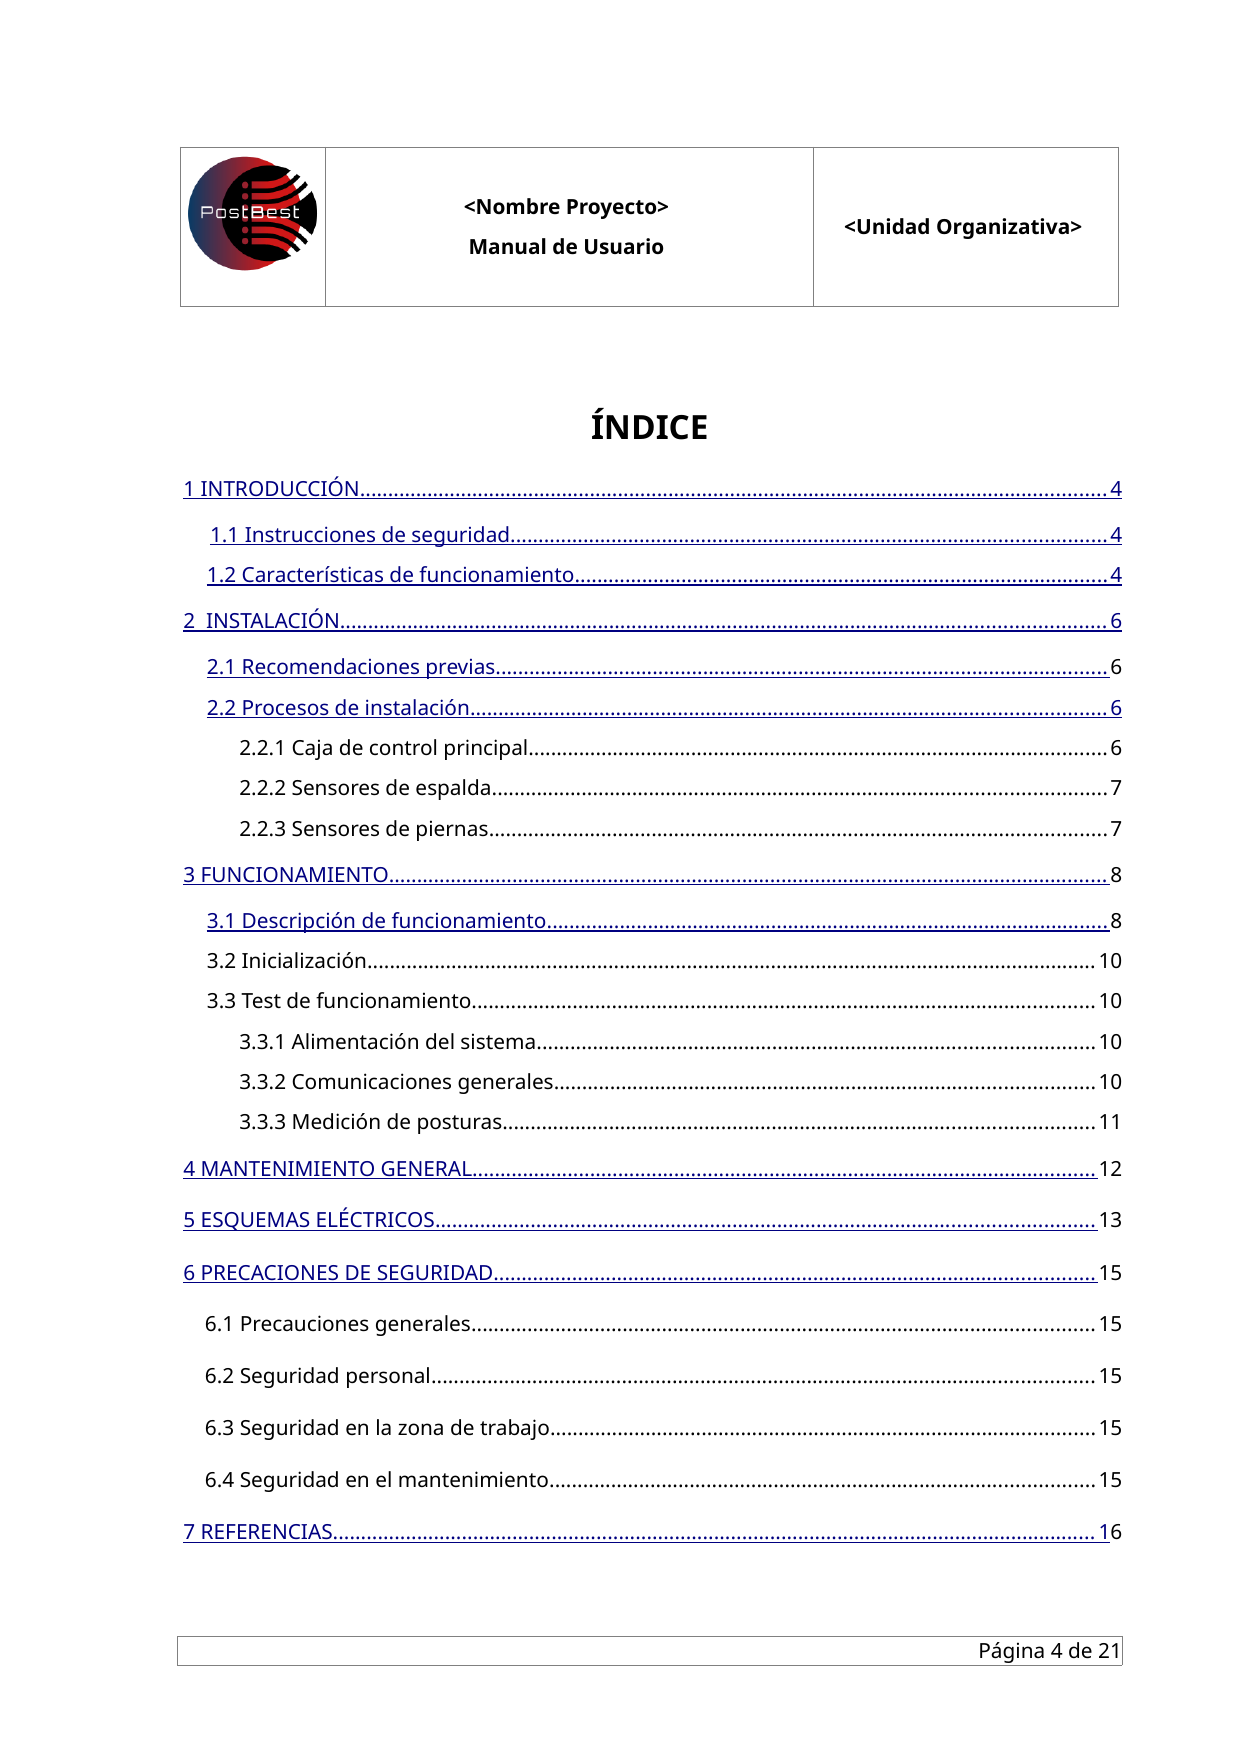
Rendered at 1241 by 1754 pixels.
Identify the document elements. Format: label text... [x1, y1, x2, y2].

text 6.1 Precauciones generales 15 [183, 1309, 1122, 1338]
text 5 ESQUEMAS ELÉCTRICOS 13 [183, 1206, 1122, 1234]
text 1.2 Características de funcionamiento 4 [207, 560, 1122, 584]
subtitle ÍNDICE [177, 404, 1122, 449]
text 1.1 Instrucciones de seguridad 4 [177, 520, 1122, 548]
text 7 REFERENCIAS 16 [183, 1517, 1122, 1546]
text 1 INTRODUCCIÓN 4 [183, 474, 1122, 498]
text 6 PRECACIONES DE SEGURIDAD 15 [183, 1258, 1122, 1286]
text 6.3 Seguridad en la zona de trabajo 15 [183, 1413, 1122, 1442]
text 2.2 Procesos de instalación 6 [207, 693, 1122, 717]
text 3.3.3 Medición de posturas 11 [207, 1107, 1122, 1136]
text 4 MANTENIMIENTO GENERAL 12 [183, 1154, 1122, 1182]
text 3.1 Descripción de funcionamiento 8 [207, 906, 1122, 934]
text 2.2.1 Caja de control principal 6 [207, 733, 1122, 761]
text 2 INSTALACIÓN 6 [183, 606, 1122, 630]
text 3 FUNCIONAMIENTO 8 [183, 860, 1122, 888]
text 3.3.1 Alimentación del sistema 10 [207, 1027, 1122, 1055]
text 2.2.3 Sensores de piernas 7 [207, 814, 1122, 842]
text 2.2.2 Sensores de espalda 7 [207, 773, 1122, 802]
text 3.3 Test de funcionamiento 10 [207, 987, 1122, 1015]
text 6.4 Seguridad en el mantenimiento 15 [183, 1466, 1122, 1494]
text 3.3.2 Comunicaciones generales 10 [207, 1067, 1122, 1096]
text 6.2 Seguridad personal 15 [183, 1362, 1122, 1390]
text 2.1 Recomendaciones previas 6 [207, 652, 1122, 681]
text 3.2 Inicialización 10 [207, 946, 1122, 975]
